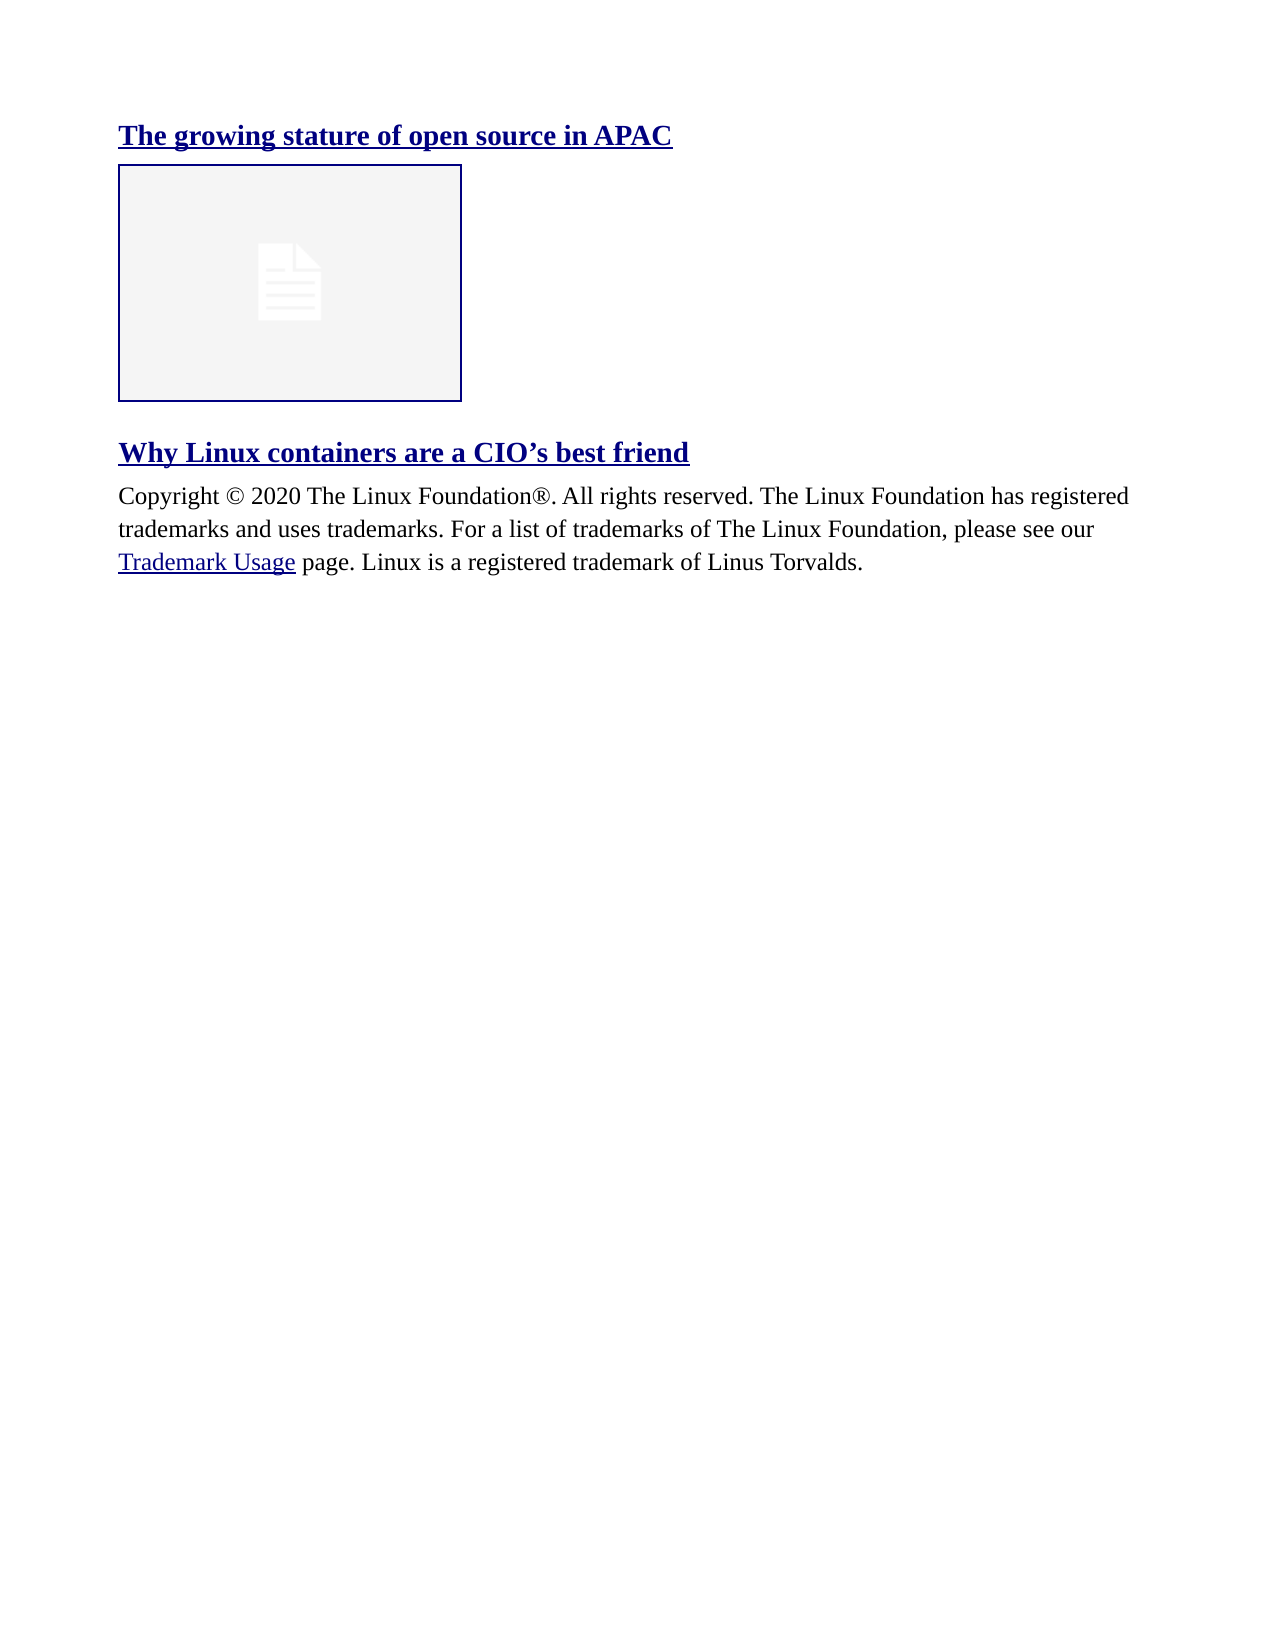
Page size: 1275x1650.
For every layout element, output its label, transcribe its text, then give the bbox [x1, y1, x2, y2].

picture [120, 166, 460, 400]
text Copyright © 2020 The Linux Foundation®. All rights reserved. The Linux Foundation has registered trademarks and uses trademarks. For a list of trademarks of The Linux Foundation, please see our Trademark Usage page. Linux is a registered trademark of Linus Torvalds. [118, 481, 1157, 576]
subtitle The growing stature of open source in APAC [118, 118, 1157, 152]
subtitle Why Linux containers are a CIO’s best friend [118, 435, 1157, 469]
